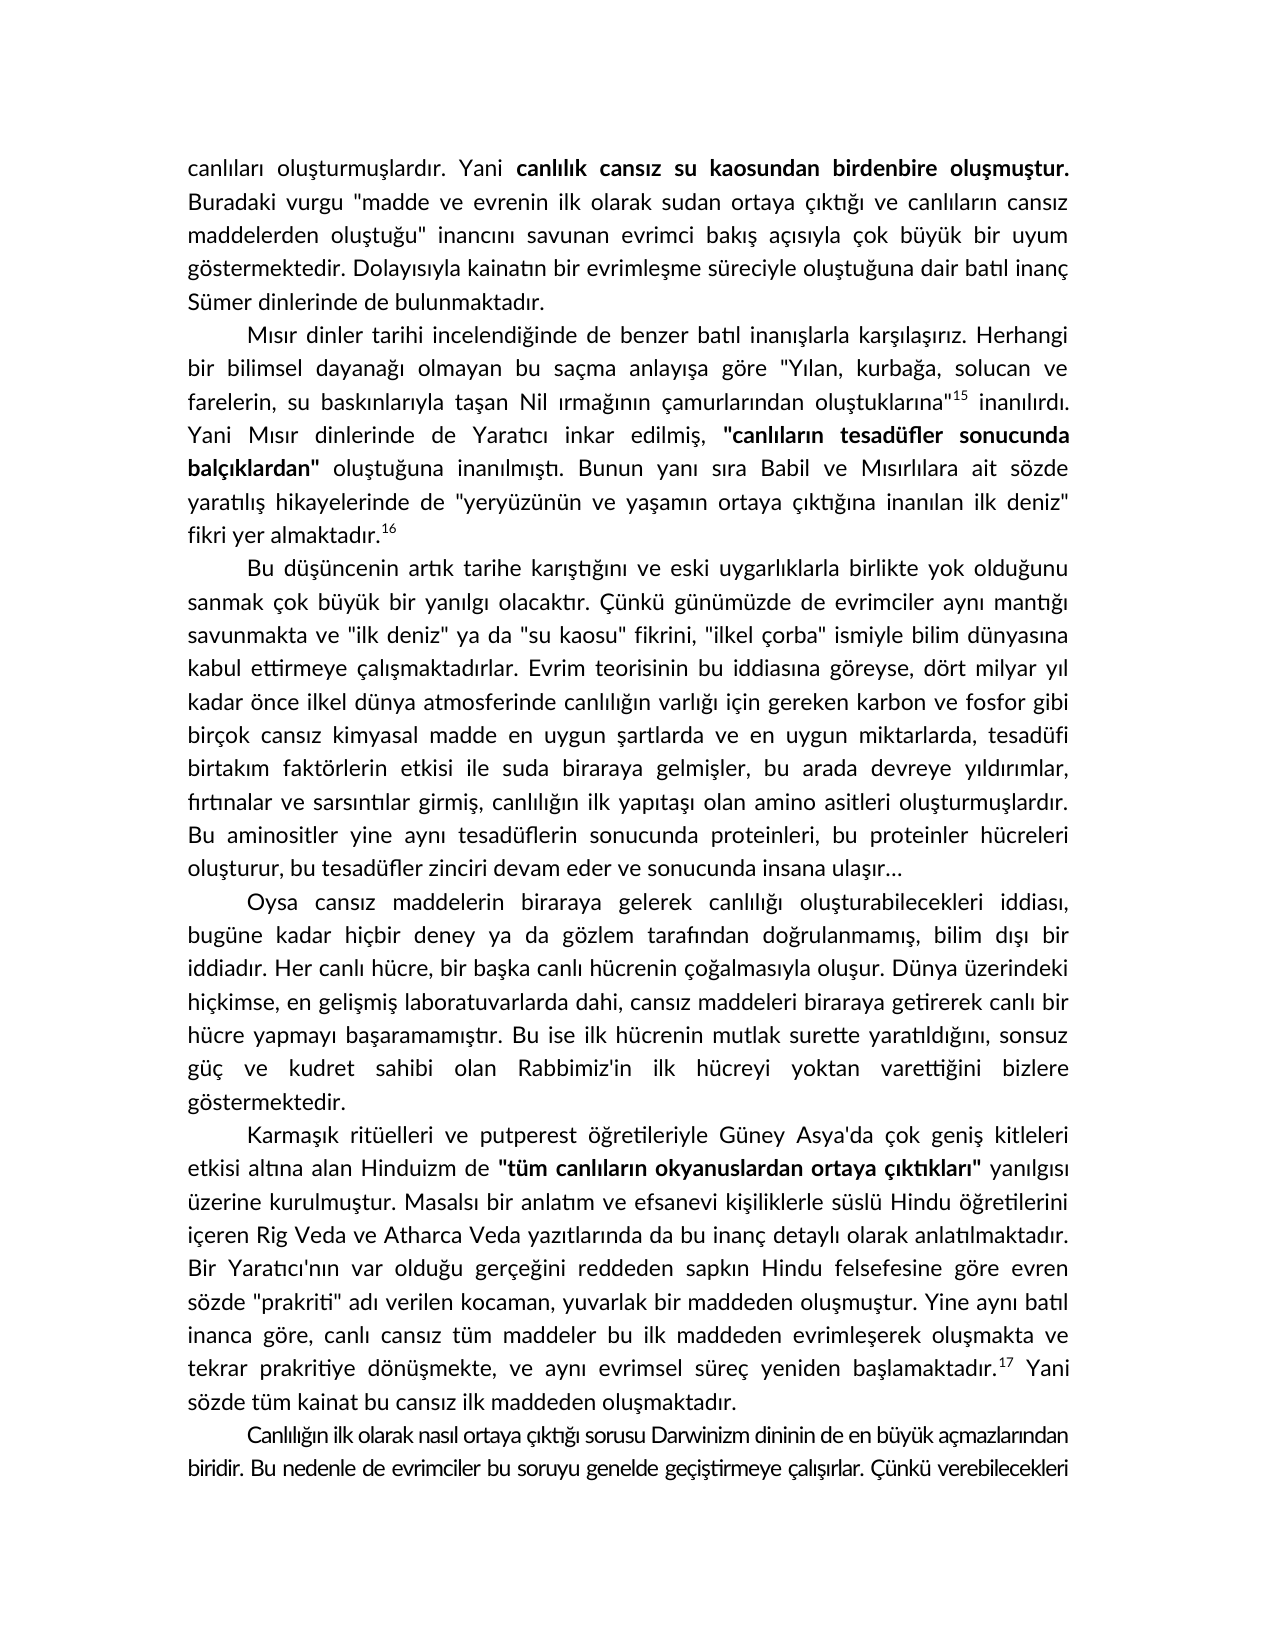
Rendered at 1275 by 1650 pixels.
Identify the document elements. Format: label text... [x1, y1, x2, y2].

text canlıları oluşturmuşlardır. Yani canlılık cansız su kaosundan birdenbire oluşmuştur. Buradaki vurgu "madde ve evrenin ilk olarak sudan ortaya çıktığı ve canlıların cansız maddelerden oluştuğu" inancını savunan evrimci bakış açısıyla çok büyük bir uyum göstermektedir. Dolayısıyla kainatın bir evrimleşme süreciyle oluştuğuna dair batıl inanç Sümer dinlerinde de bulunmaktadır. [187, 150, 1070, 317]
text Mısır dinler tarihi incelendiğinde de benzer batıl inanışlarla karşılaşırız. Herhangi bir bilimsel dayanağı olmayan bu saçma anlayışa göre "Yılan, kurbağa, solucan ve farelerin, su baskınlarıyla taşan Nil ırmağının çamurlarından oluştuklarına"15 inanılırdı. Yani Mısır dinlerinde de Yaratıcı inkar edilmiş, "canlıların tesadüfler sonucunda balçıklardan" oluştuğuna inanılmıştı. Bunun yanı sıra Babil ve Mısırlılara ait sözde yaratılış hikayelerinde de "yeryüzünün ve yaşamın ortaya çıktığına inanılan ilk deniz" fikri yer almaktadır.16 [187, 317, 1070, 550]
text Bu düşüncenin artık tarihe karıştığını ve eski uygarlıklarla birlikte yok olduğunu sanmak çok büyük bir yanılgı olacaktır. Çünkü günümüzde de evrimciler aynı mantığı savunmakta ve "ilk deniz" ya da "su kaosu" fikrini, "ilkel çorba" ismiyle bilim dünyasına kabul ettirmeye çalışmaktadırlar. Evrim teorisinin bu iddiasına göreyse, dört milyar yıl kadar önce ilkel dünya atmosferinde canlılığın varlığı için gereken karbon ve fosfor gibi birçok cansız kimyasal madde en uygun şartlarda ve en uygun miktarlarda, tesadüfi birtakım faktörlerin etkisi ile suda biraraya gelmişler, bu arada devreye yıldırımlar, fırtınalar ve sarsıntılar girmiş, canlılığın ilk yapıtaşı olan amino asitleri oluşturmuşlardır. Bu aminositler yine aynı tesadüflerin sonucunda proteinleri, bu proteinler hücreleri oluşturur, bu tesadüfler zinciri devam eder ve sonucunda insana ulaşır… [187, 550, 1070, 883]
text Oysa cansız maddelerin biraraya gelerek canlılığı oluşturabilecekleri iddiası, bugüne kadar hiçbir deney ya da gözlem tarafından doğrulanmamış, bilim dışı bir iddiadır. Her canlı hücre, bir başka canlı hücrenin çoğalmasıyla oluşur. Dünya üzerindeki hiçkimse, en gelişmiş laboratuvarlarda dahi, cansız maddeleri biraraya getirerek canlı bir hücre yapmayı başaramamıştır. Bu ise ilk hücrenin mutlak surette yaratıldığını, sonsuz güç ve kudret sahibi olan Rabbimiz'in ilk hücreyi yoktan varettiğini bizlere göstermektedir. [187, 883, 1070, 1117]
text Canlılığın ilk olarak nasıl ortaya çıktığı sorusu Darwinizm dininin de en büyük açmazlarından biridir. Bu nedenle de evrimciler bu soruyu genelde geçiştirmeye çalışırlar. Çünkü verebilecekleri [187, 1417, 1070, 1483]
text Karmaşık ritüelleri ve putperest öğretileriyle Güney Asya'da çok geniş kitleleri etkisi altına alan Hinduizm de "tüm canlıların okyanuslardan ortaya çıktıkları" yanılgısı üzerine kurulmuştur. Masalsı bir anlatım ve efsanevi kişiliklerle süslü Hindu öğretilerini içeren Rig Veda ve Atharca Veda yazıtlarında da bu inanç detaylı olarak anlatılmaktadır. Bir Yaratıcı'nın var olduğu gerçeğini reddeden sapkın Hindu felsefesine göre evren sözde "prakriti" adı verilen kocaman, yuvarlak bir maddeden oluşmuştur. Yine aynı batıl inanca göre, canlı cansız tüm maddeler bu ilk maddeden evrimleşerek oluşmakta ve tekrar prakritiye dönüşmekte, ve aynı evrimsel süreç yeniden başlamaktadır.17 Yani sözde tüm kainat bu cansız ilk maddeden oluşmaktadır. [187, 1117, 1070, 1417]
